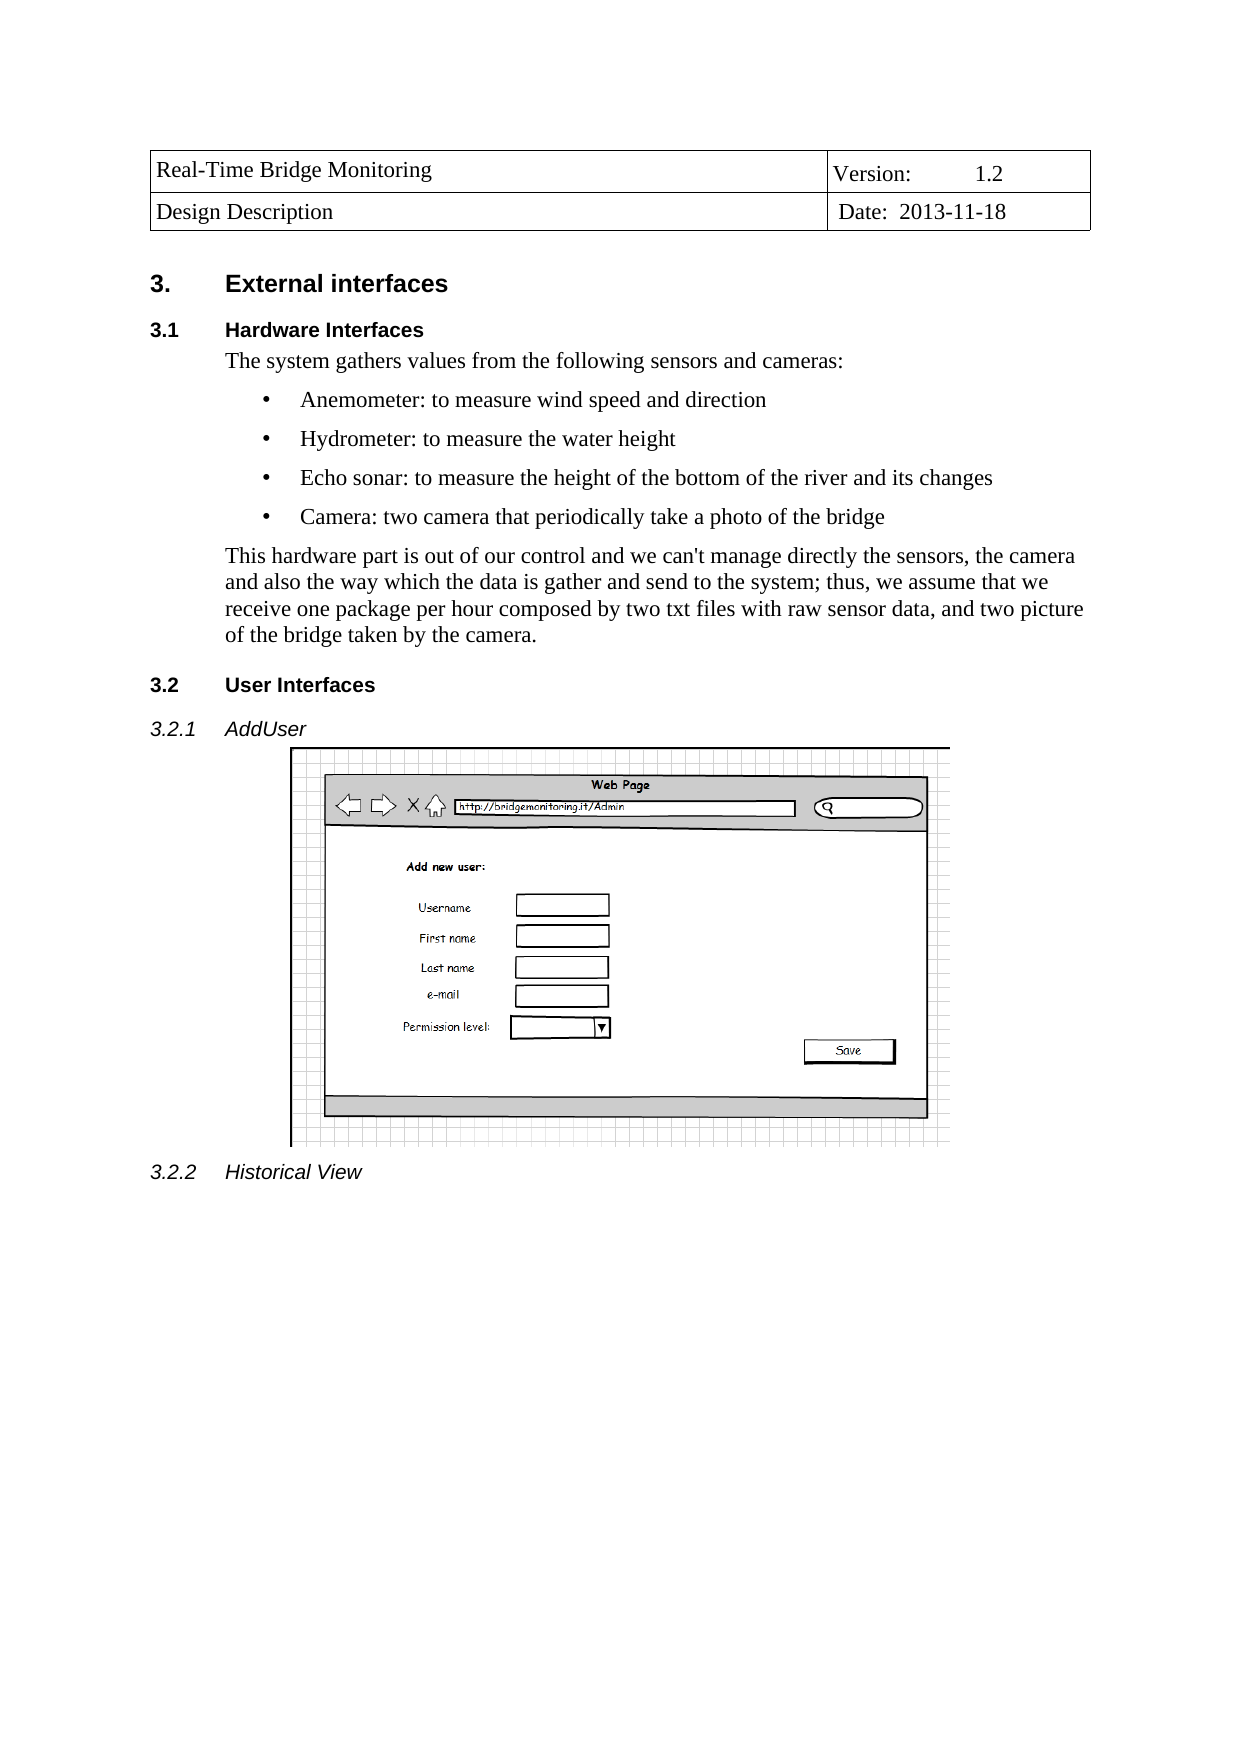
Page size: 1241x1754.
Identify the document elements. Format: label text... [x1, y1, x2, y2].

list Hydrometer: to measure the water height [262, 425, 1090, 452]
subtitle AddUser [150, 716, 1090, 741]
list Camera: two camera that periodically take a photo of the bridge [262, 503, 1090, 529]
subtitle Hardware Interfaces [150, 316, 1090, 341]
list Echo sonar: to measure the height of the bottom of the river and its changes [262, 464, 1090, 491]
list Anemometer: to measure wind speed and direction [262, 386, 1090, 413]
subtitle Historical View [150, 1159, 1090, 1184]
subtitle External interfaces [150, 269, 1090, 298]
text This hardware part is out of our control and we can't manage directly the sensors, the camera and also the way which the data is gather and send to the system; thus, we assume that we receive one package per hour composed by two txt files with raw sensor data, and two picture of the bridge taken by the camera. [225, 542, 1090, 647]
subtitle User Interfaces [150, 672, 1090, 697]
text The system gathers values from the following sensors and cameras: [225, 348, 1090, 374]
